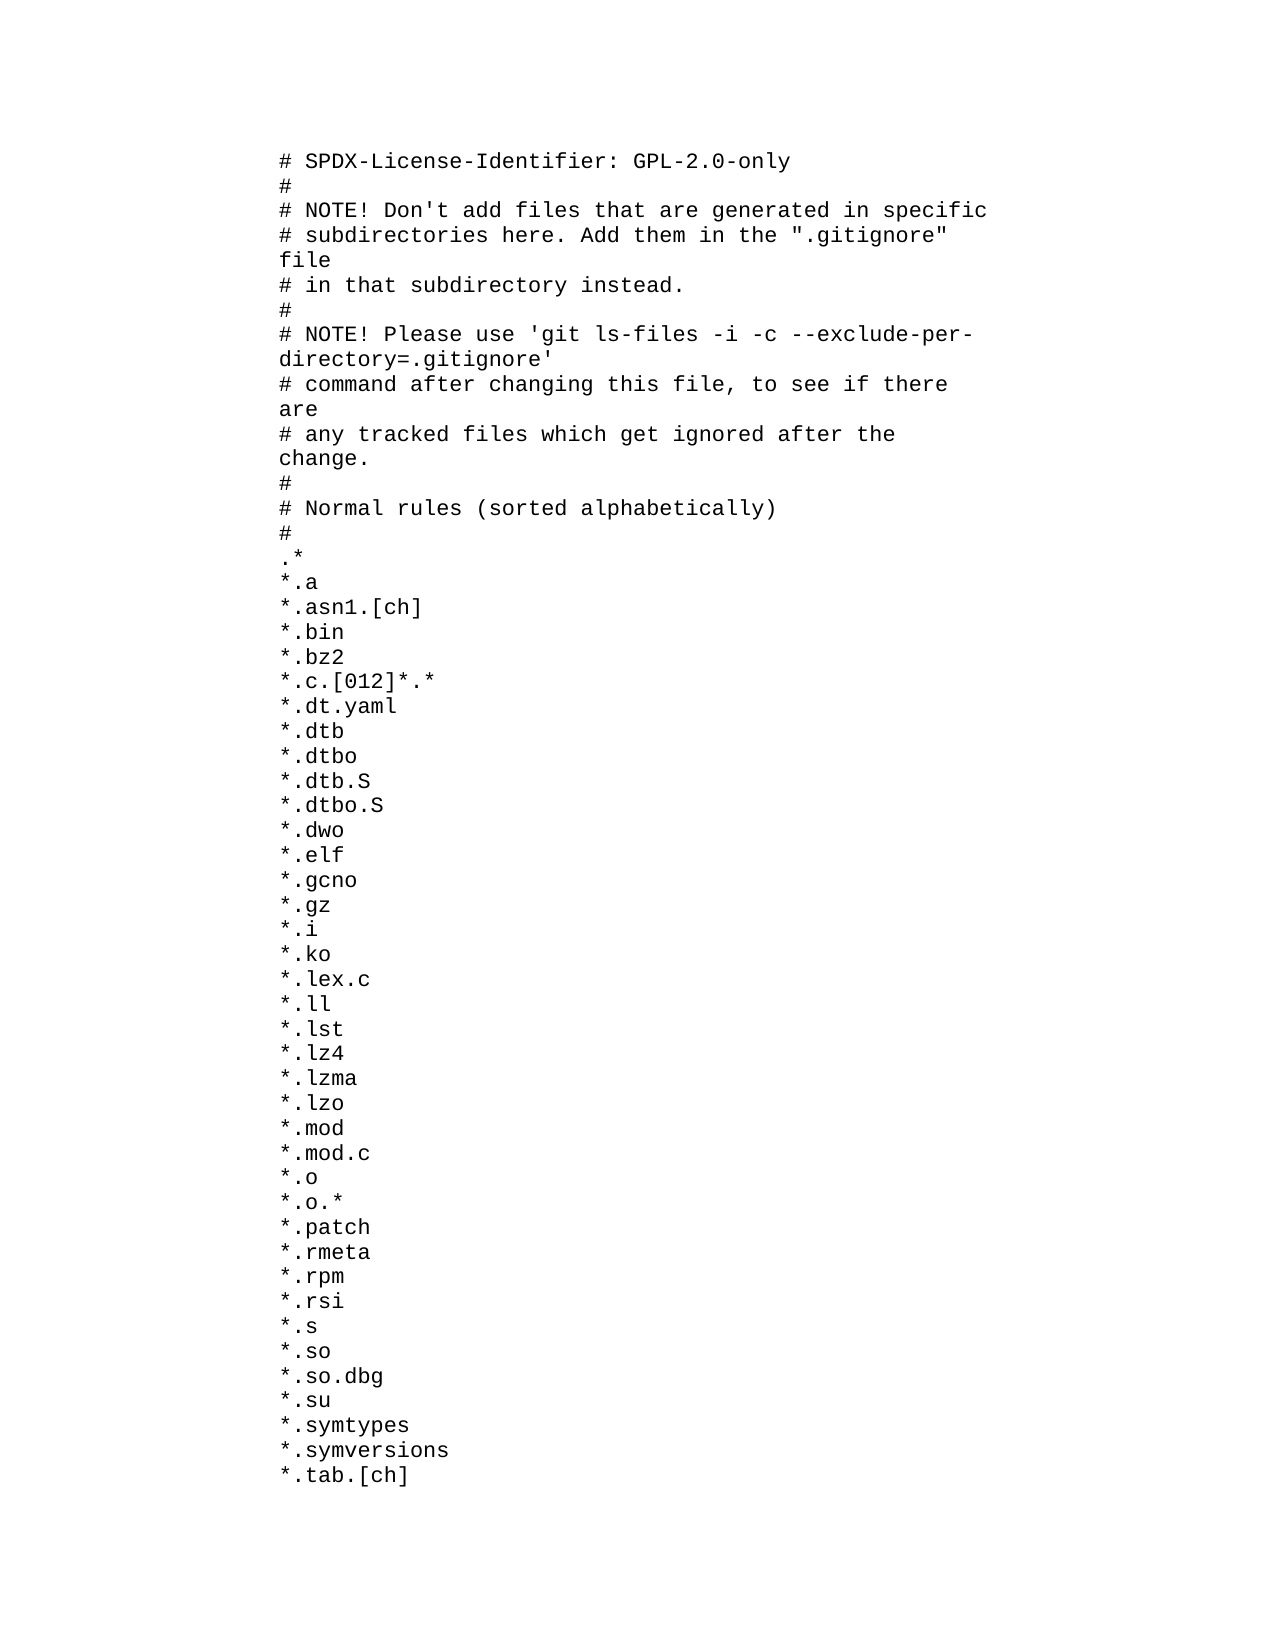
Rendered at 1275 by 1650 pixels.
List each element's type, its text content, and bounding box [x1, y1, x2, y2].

text *.dt.yaml [278, 695, 996, 720]
text *.symversions [278, 1439, 996, 1464]
text # SPDX-License-Identifier: GPL-2.0-only [278, 150, 996, 175]
text # [278, 472, 996, 497]
text *.mod.c [278, 1142, 996, 1166]
text *.lz4 [278, 1042, 996, 1067]
text *.lex.c [278, 968, 996, 993]
text # NOTE! Don't add files that are generated in specific [278, 199, 996, 224]
text # in that subdirectory instead. [278, 274, 996, 299]
text # Normal rules (sorted alphabetically) [278, 497, 996, 522]
text *.gz [278, 894, 996, 918]
text *.c.[012]*.* [278, 671, 996, 695]
text *.lst [278, 1018, 996, 1042]
text *.s [278, 1315, 996, 1340]
text *.su [278, 1389, 996, 1414]
text # [278, 522, 996, 547]
text .* [278, 547, 996, 571]
text *.elf [278, 844, 996, 869]
text *.o.* [278, 1191, 996, 1216]
text *.dwo [278, 819, 996, 844]
text *.dtbo [278, 745, 996, 770]
text *.symtypes [278, 1414, 996, 1439]
text *.lzma [278, 1067, 996, 1092]
text *.dtb.S [278, 770, 996, 794]
text *.rsi [278, 1290, 996, 1315]
text *.bz2 [278, 646, 996, 671]
text # NOTE! Please use 'git ls-files -i -c --exclude-per-directory=.gitignore' [278, 323, 996, 373]
text # subdirectories here. Add them in the ".gitignore" file [278, 224, 996, 274]
text *.tab.[ch] [278, 1464, 996, 1489]
text # [278, 175, 996, 199]
text *.so [278, 1340, 996, 1365]
text *.i [278, 918, 996, 943]
text *.mod [278, 1117, 996, 1142]
text *.gcno [278, 869, 996, 894]
text # command after changing this file, to see if there are [278, 373, 996, 423]
text *.asn1.[ch] [278, 596, 996, 621]
text *.a [278, 571, 996, 596]
text *.so.dbg [278, 1365, 996, 1389]
text *.bin [278, 621, 996, 646]
text *.ll [278, 993, 996, 1018]
text *.rpm [278, 1266, 996, 1290]
text *.rmeta [278, 1241, 996, 1266]
text # [278, 299, 996, 323]
text *.dtb [278, 720, 996, 745]
text # any tracked files which get ignored after the change. [278, 423, 996, 472]
text *.ko [278, 943, 996, 968]
text *.patch [278, 1216, 996, 1241]
text *.lzo [278, 1092, 996, 1117]
text *.o [278, 1166, 996, 1191]
text *.dtbo.S [278, 794, 996, 819]
